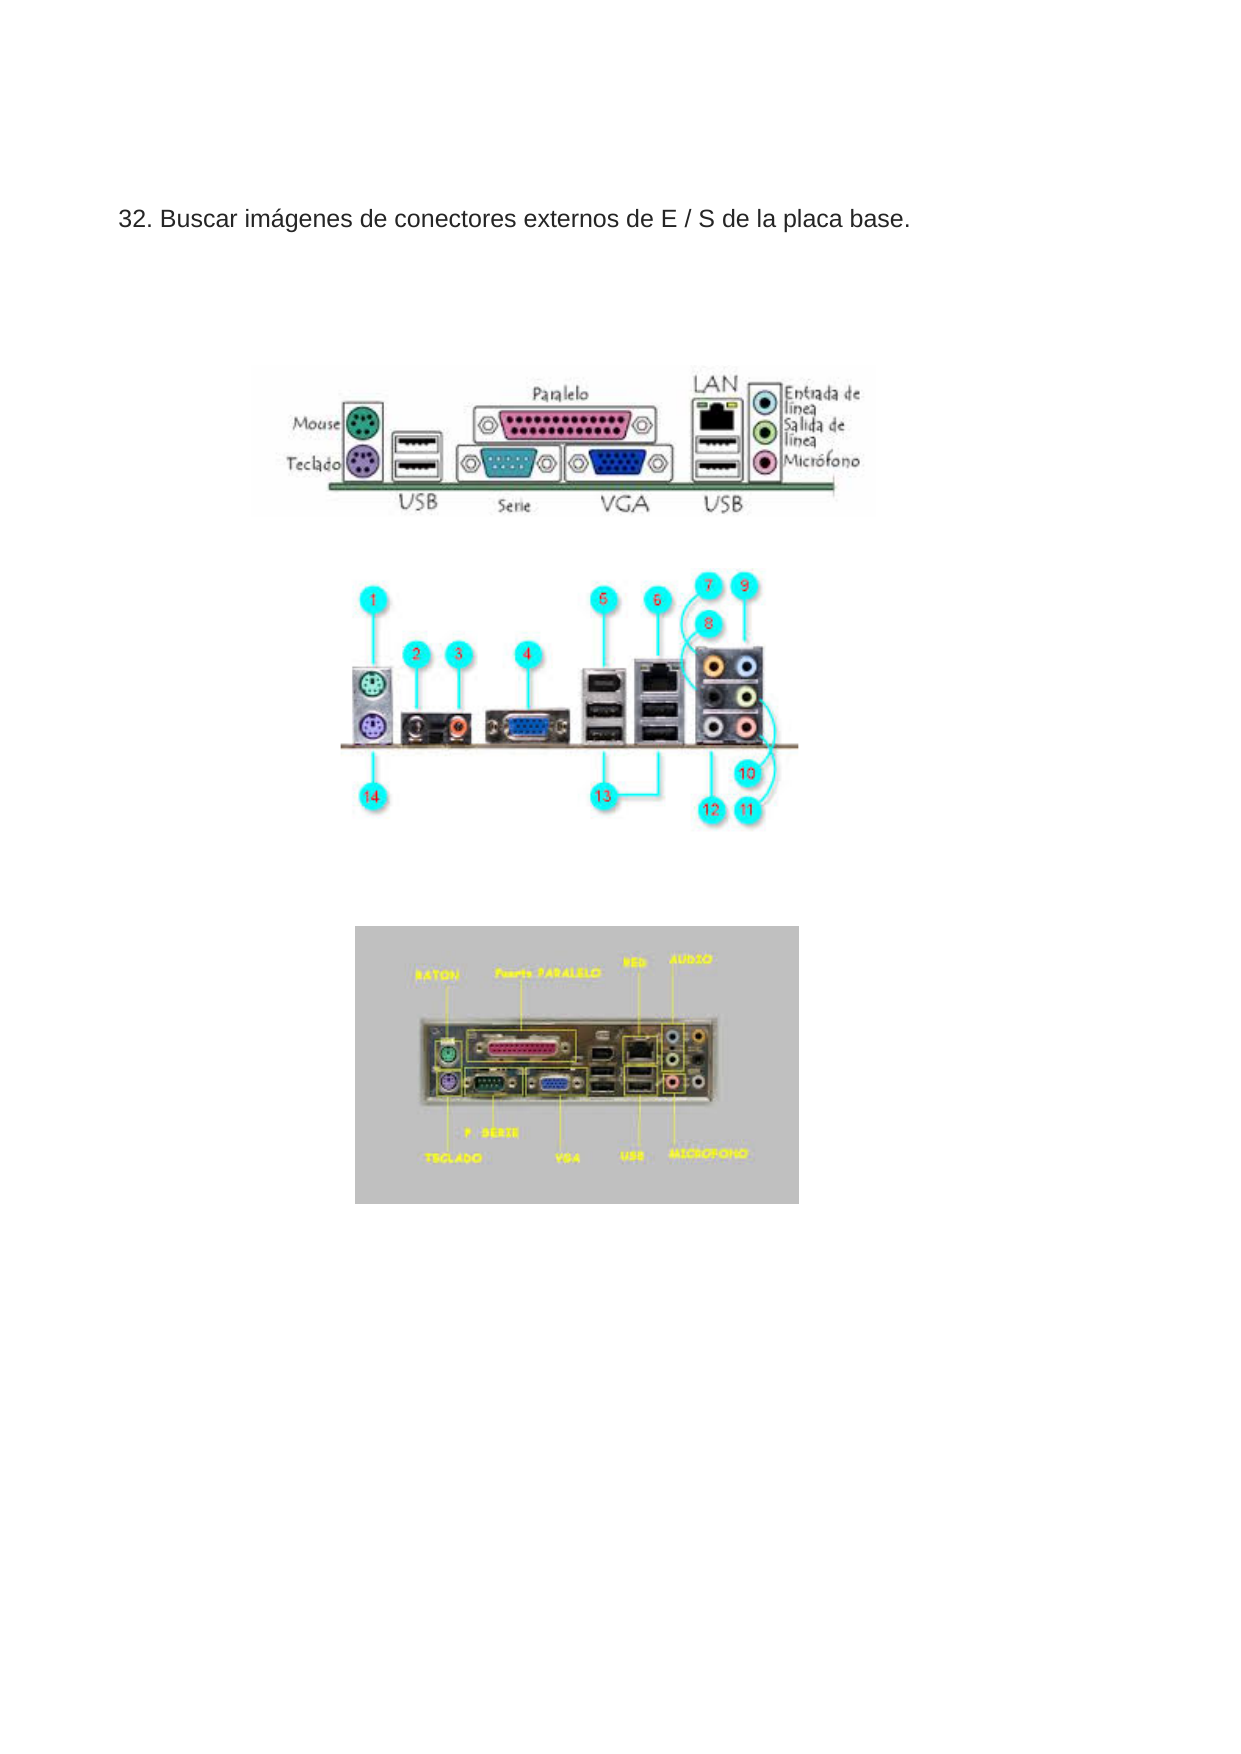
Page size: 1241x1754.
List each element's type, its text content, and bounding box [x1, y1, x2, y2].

picture [340, 568, 799, 838]
text 32. Buscar imágenes de conectores externos de E / S de la placa base. [118, 204, 1122, 292]
picture [251, 365, 877, 517]
picture [355, 926, 799, 1204]
